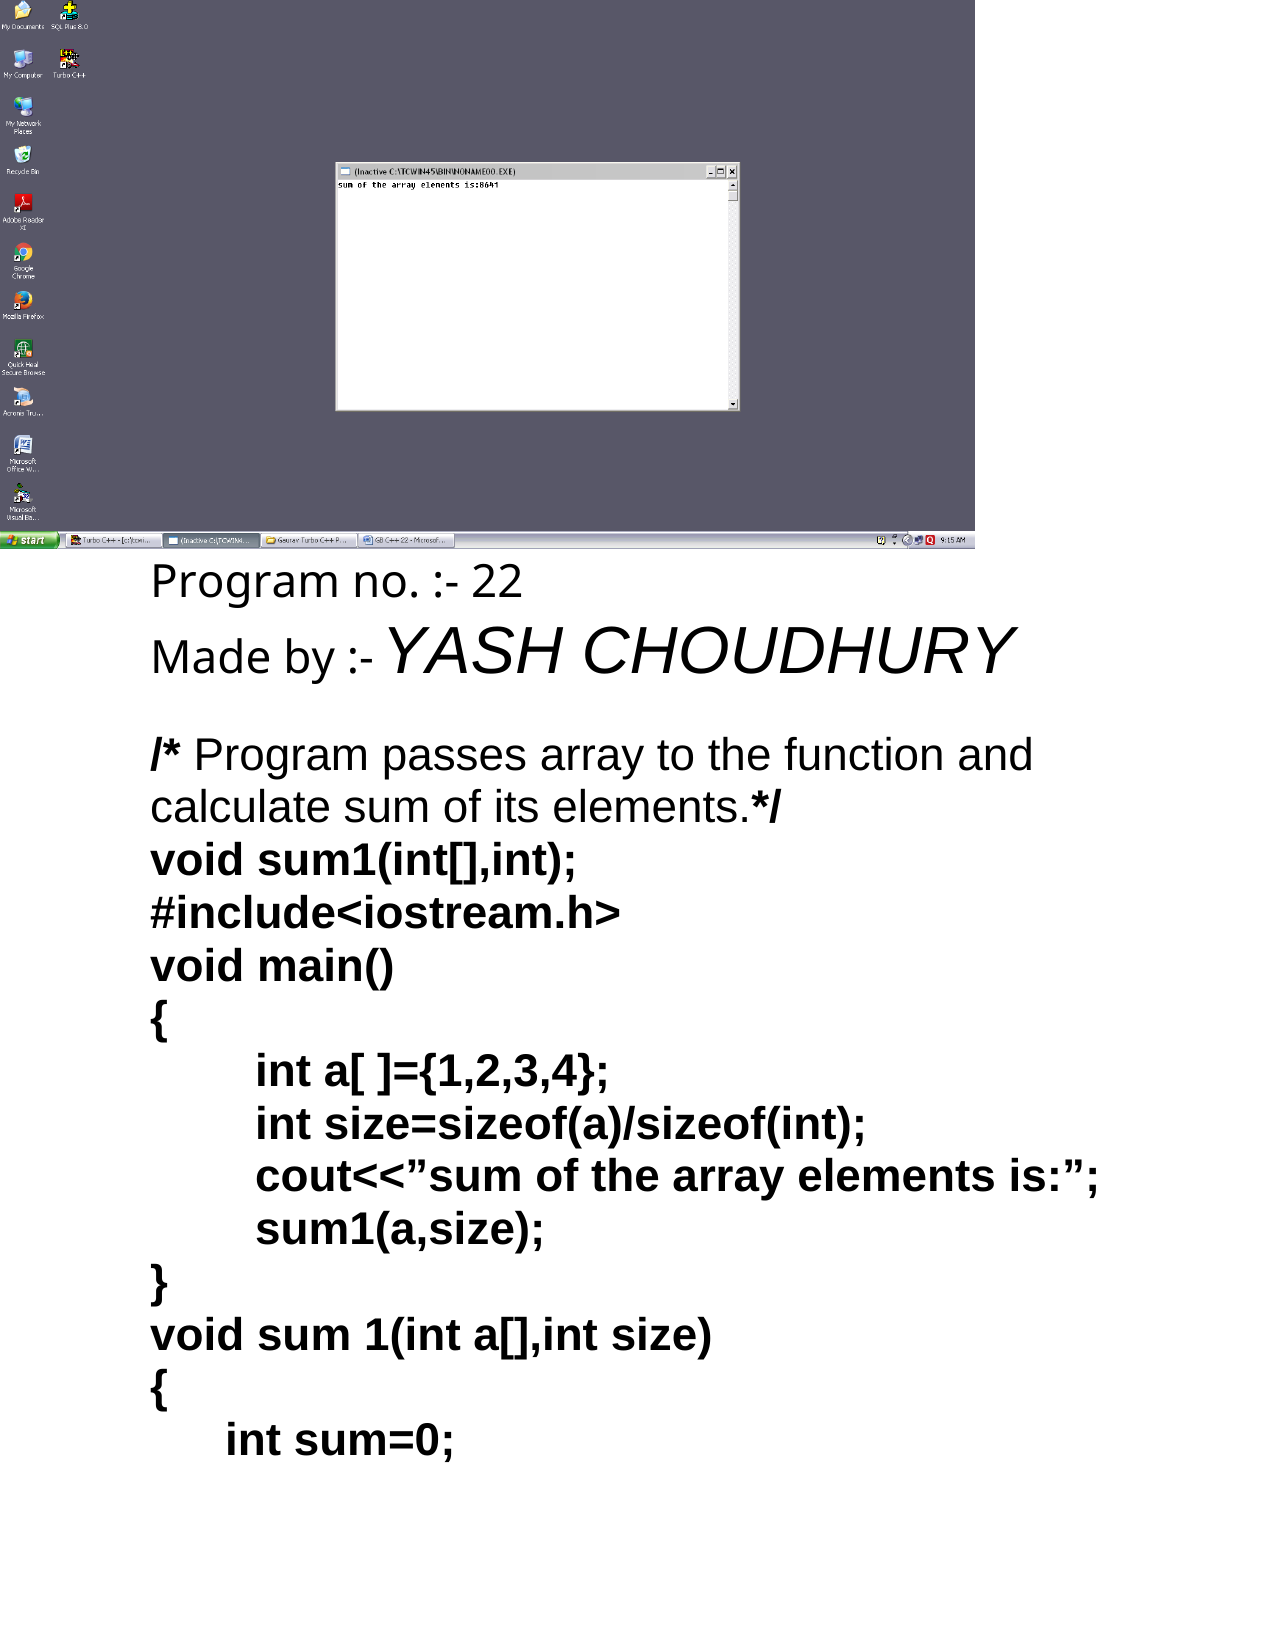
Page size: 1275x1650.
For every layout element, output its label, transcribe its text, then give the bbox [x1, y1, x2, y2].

text } [150, 1254, 1125, 1307]
text void sum 1(int a[],int size) [150, 1307, 1125, 1360]
text Made by :- YASH CHOUDHURY [150, 611, 1125, 687]
text /* Program passes array to the function and calculate sum of its elements.*/ [150, 727, 1125, 833]
text int a[ ]={1,2,3,4}; [255, 1043, 1125, 1096]
text { [150, 1360, 1125, 1412]
picture [0, 0, 975, 549]
text void main() [150, 938, 1125, 991]
text int size=sizeof(a)/sizeof(int); [255, 1096, 1125, 1149]
text cout<<”sum of the array elements is:”; [255, 1149, 1125, 1202]
text int sum=0; [225, 1412, 1125, 1465]
text #include<iostream.h> [150, 885, 1125, 938]
text { [150, 991, 1125, 1043]
text void sum1(int[],int); [150, 833, 1125, 885]
text Program no. :- 22 [150, 203, 1125, 611]
text sum1(a,size); [255, 1202, 1125, 1254]
